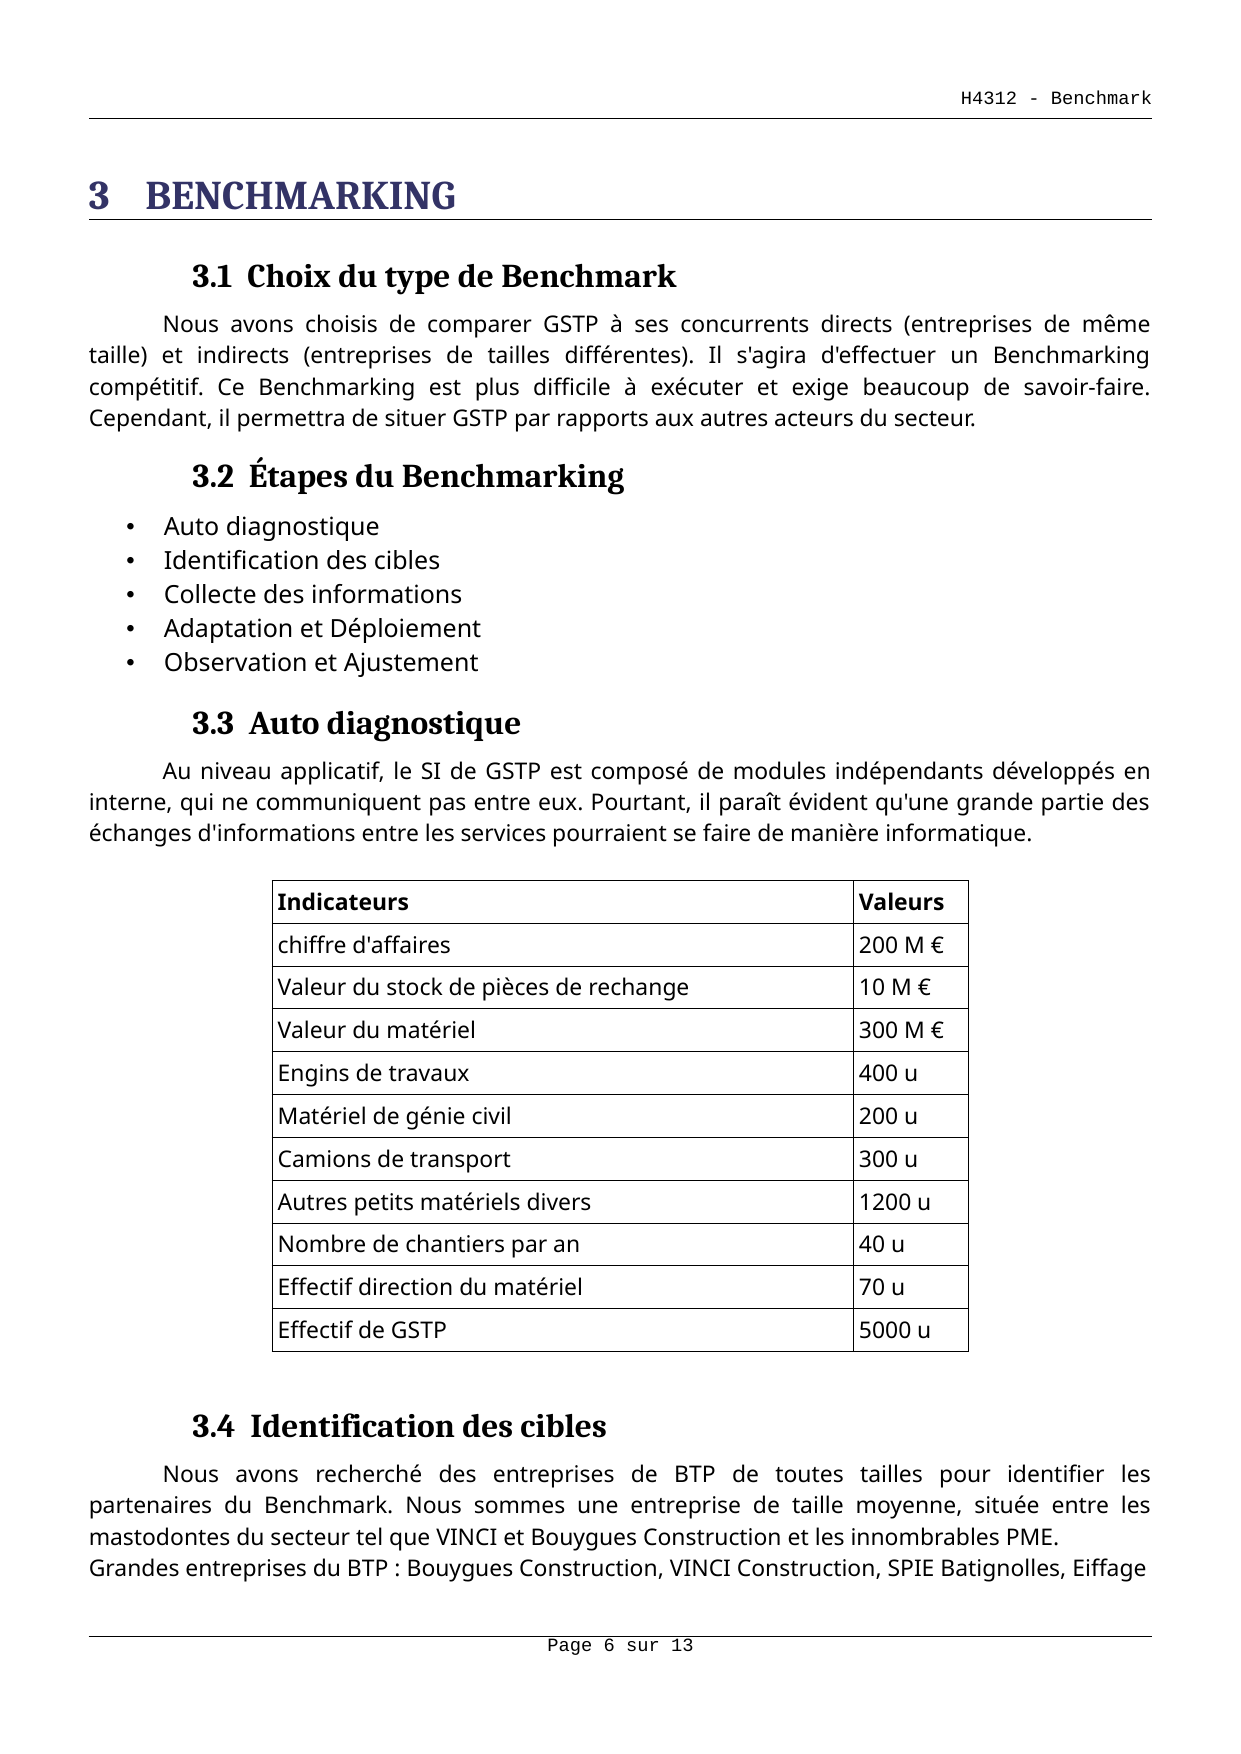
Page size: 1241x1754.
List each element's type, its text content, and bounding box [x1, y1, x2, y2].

table_cell 300 u [854, 1138, 968, 1179]
subtitle Choix du type de Benchmark [133, 257, 1152, 295]
table_cell Valeur du stock de pièces de rechange [273, 967, 853, 1008]
table_cell Matériel de génie civil [273, 1095, 853, 1137]
subtitle Identification des cibles [133, 1407, 1152, 1446]
table_header Valeurs [854, 881, 968, 923]
subtitle Benchmarking [88, 172, 1152, 219]
text Nous avons choisis de comparer GSTP à ses concurrents directs (entreprises de même taille) et indirects (entreprises de tailles différentes). Il s'agira d'effectuer un Benchmarking compétitif. Ce Benchmarking est plus difficile à exécuter et exige beaucoup de savoir-faire. Cependant, il permettra de situer GSTP par rapports aux autres acteurs du secteur. [88, 308, 1152, 433]
table_cell 5000 u [854, 1309, 968, 1351]
table_cell 200 M € [854, 924, 968, 966]
table_cell 400 u [854, 1052, 968, 1094]
table_cell Camions de transport [273, 1138, 853, 1179]
table_cell 10 M € [854, 967, 968, 1008]
table_cell 70 u [854, 1266, 968, 1308]
table_header Indicateurs [273, 881, 853, 923]
list Identification des cibles [126, 543, 1152, 577]
text Grandes entreprises du BTP : Bouygues Construction, VINCI Construction, SPIE Batignolles, Eiffage [88, 1552, 1152, 1583]
table_cell 300 M € [854, 1009, 968, 1051]
subtitle Auto diagnostique [133, 704, 1152, 742]
text Nous avons recherché des entreprises de BTP de toutes tailles pour identifier les partenaires du Benchmark. Nous sommes une entreprise de taille moyenne, située entre les mastodontes du secteur tel que VINCI et Bouygues Construction et les innombrables PME. [88, 1458, 1152, 1552]
list Auto diagnostique [126, 509, 1152, 543]
table_cell Effectif direction du matériel [273, 1266, 853, 1308]
table_cell 200 u [854, 1095, 968, 1137]
list Adaptation et Déploiement [126, 611, 1152, 645]
table_cell Valeur du matériel [273, 1009, 853, 1051]
list Collecte des informations [126, 577, 1152, 611]
table_cell Engins de travaux [273, 1052, 853, 1094]
list Observation et Ajustement [126, 645, 1152, 679]
table_cell Effectif de GSTP [273, 1309, 853, 1351]
table_cell Autres petits matériels divers [273, 1181, 853, 1222]
text Au niveau applicatif, le SI de GSTP est composé de modules indépendants développés en interne, qui ne communiquent pas entre eux. Pourtant, il paraît évident qu'une grande partie des échanges d'informations entre les services pourraient se faire de manière informatique. [88, 755, 1152, 849]
table_cell Nombre de chantiers par an [273, 1224, 853, 1265]
table_cell 1200 u [854, 1181, 968, 1222]
table_cell 40 u [854, 1224, 968, 1265]
table_cell chiffre d'affaires [273, 924, 853, 966]
subtitle Étapes du Benchmarking [133, 458, 1152, 496]
